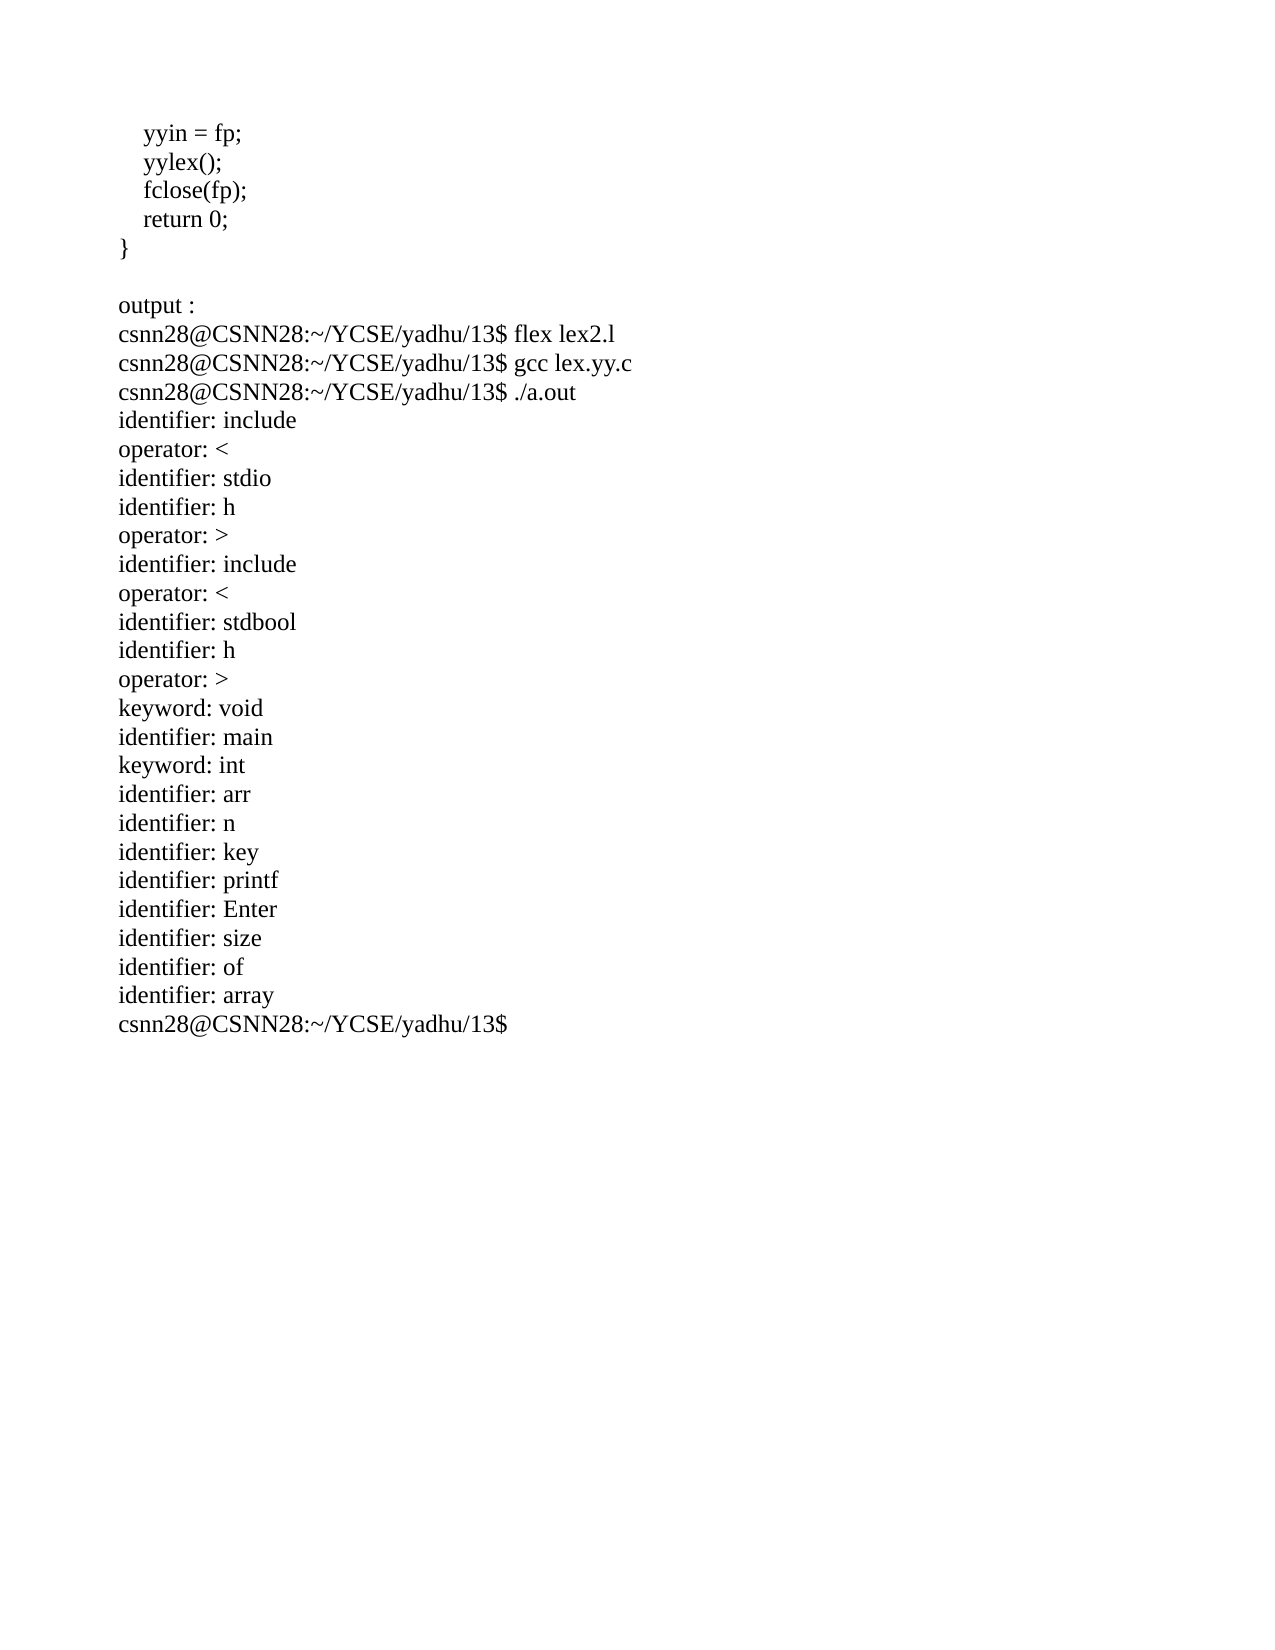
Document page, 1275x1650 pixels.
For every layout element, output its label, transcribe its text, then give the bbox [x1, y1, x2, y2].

text operator: < [118, 578, 1157, 607]
text yylex(); [118, 147, 1157, 176]
text identifier: Enter [118, 894, 1157, 923]
text identifier: stdio [118, 463, 1157, 492]
text operator: < [118, 434, 1157, 463]
text identifier: printf [118, 866, 1157, 894]
text identifier: include [118, 549, 1157, 578]
text csnn28@CSNN28:~/YCSE/yadhu/13$ gcc lex.yy.c [118, 348, 1157, 377]
text fclose(fp); [118, 176, 1157, 204]
text keyword: void [118, 693, 1157, 722]
text csnn28@CSNN28:~/YCSE/yadhu/13$ flex lex2.l [118, 319, 1157, 348]
text identifier: n [118, 808, 1157, 837]
text keyword: int [118, 751, 1157, 779]
text identifier: arr [118, 779, 1157, 808]
text csnn28@CSNN28:~/YCSE/yadhu/13$ ./a.out [118, 377, 1157, 406]
text } [118, 233, 1157, 262]
text identifier: h [118, 636, 1157, 664]
text identifier: size [118, 923, 1157, 952]
text output : [118, 291, 1157, 319]
text csnn28@CSNN28:~/YCSE/yadhu/13$ [118, 1009, 1157, 1038]
text identifier: h [118, 492, 1157, 521]
text identifier: include [118, 406, 1157, 434]
text operator: > [118, 521, 1157, 549]
text identifier: key [118, 837, 1157, 866]
text return 0; [118, 204, 1157, 233]
text operator: > [118, 664, 1157, 693]
text identifier: of [118, 952, 1157, 981]
text identifier: array [118, 981, 1157, 1009]
text identifier: main [118, 722, 1157, 751]
text yyin = fp; [118, 118, 1157, 147]
text identifier: stdbool [118, 607, 1157, 636]
